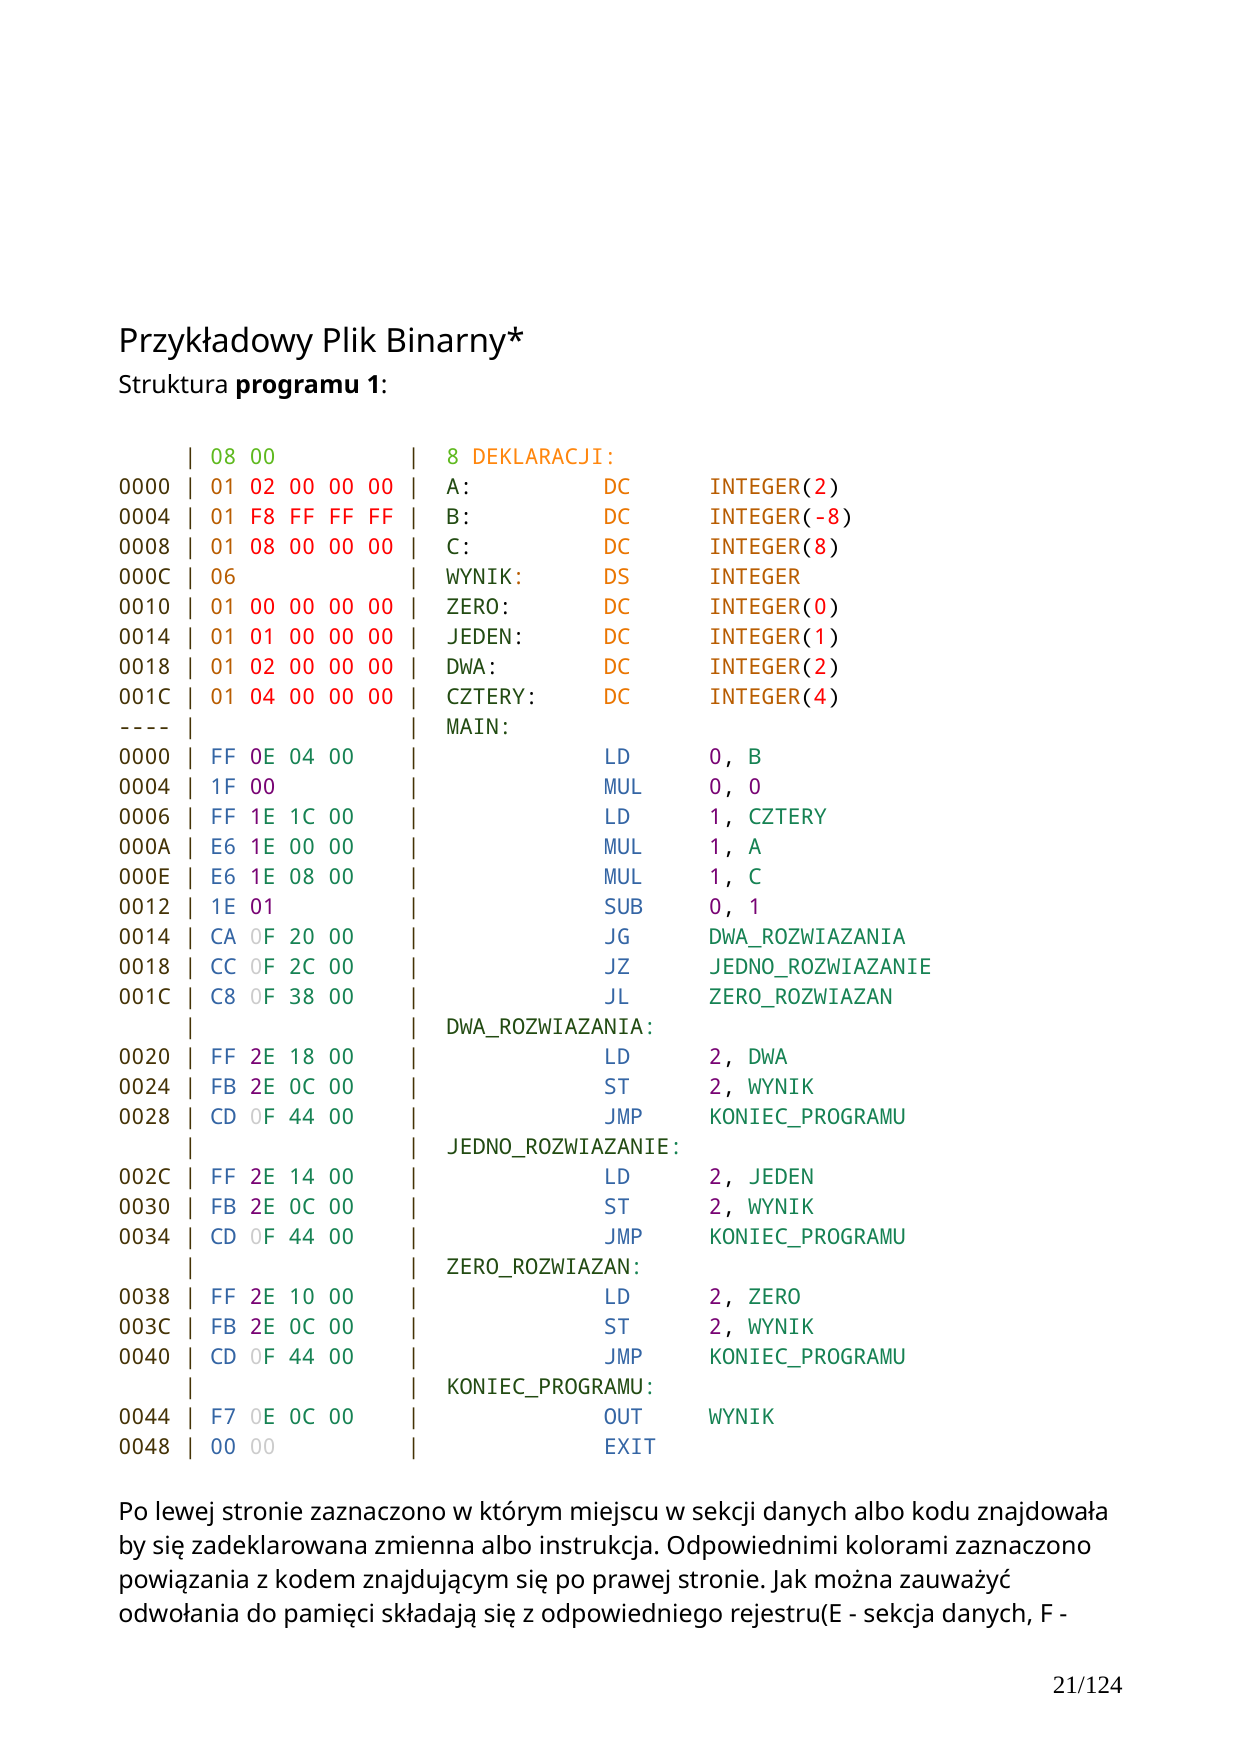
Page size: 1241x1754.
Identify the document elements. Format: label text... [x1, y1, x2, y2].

text 0006 | FF 1E 1C 00 | LD 1, CZTERY [118, 804, 1122, 834]
text 0014 | 01 01 00 00 00 | JEDEN: DC INTEGER(1) [118, 624, 1122, 654]
text 0004 | 1F 00 | MUL 0, 0 [118, 774, 1122, 804]
text 0024 | FB 2E 0C 00 | ST 2, WYNIK [118, 1074, 1122, 1104]
text 002C | FF 2E 14 00 | LD 2, JEDEN [118, 1164, 1122, 1194]
text 001C | 01 04 00 00 00 | CZTERY: DC INTEGER(4) [118, 684, 1122, 714]
text Przykładowy Plik Binarny* [118, 317, 1122, 367]
text 0048 | 00 00 | EXIT [118, 1434, 1122, 1464]
text Po lewej stronie zaznaczono w którym miejscu w sekcji danych albo kodu znajdowała by się zadeklarowana zmienna albo instrukcja. Odpowiednimi kolorami zaznaczono powiązania z kodem znajdującym się po prawej stronie. Jak można zauważyć odwołania do pamięci składają się z odpowiedniego rejestru(E - sekcja danych, F [118, 1494, 1122, 1634]
text ---- | | MAIN: [118, 714, 1122, 744]
text 0010 | 01 00 00 00 00 | ZERO: DC INTEGER(0) [118, 594, 1122, 624]
text 0004 | 01 F8 FF FF FF | B: DC INTEGER(-8) [118, 504, 1122, 534]
text 0014 | CA 0F 20 00 | JG DWA_ROZWIAZANIA [118, 924, 1122, 954]
text 001C | C8 0F 38 00 | JL ZERO_ROZWIAZAN [118, 984, 1122, 1014]
text | | JEDNO_ROZWIAZANIE: [118, 1134, 1122, 1164]
text 000E | E6 1E 08 00 | MUL 1, C [118, 864, 1122, 894]
text 0012 | 1E 01 | SUB 0, 1 [118, 894, 1122, 924]
text 0018 | 01 02 00 00 00 | DWA: DC INTEGER(2) [118, 654, 1122, 684]
text | | KONIEC_PROGRAMU: [118, 1374, 1122, 1404]
text 0040 | CD 0F 44 00 | JMP KONIEC_PROGRAMU [118, 1344, 1122, 1374]
text 0018 | CC 0F 2C 00 | JZ JEDNO_ROZWIAZANIE [118, 954, 1122, 984]
text | 08 00 | 8 DEKLARACJI: [118, 444, 1122, 474]
text 0044 | F7 0E 0C 00 | OUT WYNIK [118, 1404, 1122, 1434]
text 003C | FB 2E 0C 00 | ST 2, WYNIK [118, 1314, 1122, 1344]
text | | DWA_ROZWIAZANIA: [118, 1014, 1122, 1044]
text 0034 | CD 0F 44 00 | JMP KONIEC_PROGRAMU [118, 1224, 1122, 1254]
text 0028 | CD 0F 44 00 | JMP KONIEC_PROGRAMU [118, 1104, 1122, 1134]
text | | ZERO_ROZWIAZAN: [118, 1254, 1122, 1284]
text 0030 | FB 2E 0C 00 | ST 2, WYNIK [118, 1194, 1122, 1224]
text 0038 | FF 2E 10 00 | LD 2, ZERO [118, 1284, 1122, 1314]
text 0000 | 01 02 00 00 00 | A: DC INTEGER(2) [118, 474, 1122, 504]
text 000A | E6 1E 00 00 | MUL 1, A [118, 834, 1122, 864]
text 0000 | FF 0E 04 00 | LD 0, B [118, 744, 1122, 774]
text 0020 | FF 2E 18 00 | LD 2, DWA [118, 1044, 1122, 1074]
text 000C | 06 | WYNIK: DS INTEGER [118, 564, 1122, 594]
text Struktura programu 1: [118, 367, 1122, 406]
text 0008 | 01 08 00 00 00 | C: DC INTEGER(8) [118, 534, 1122, 564]
